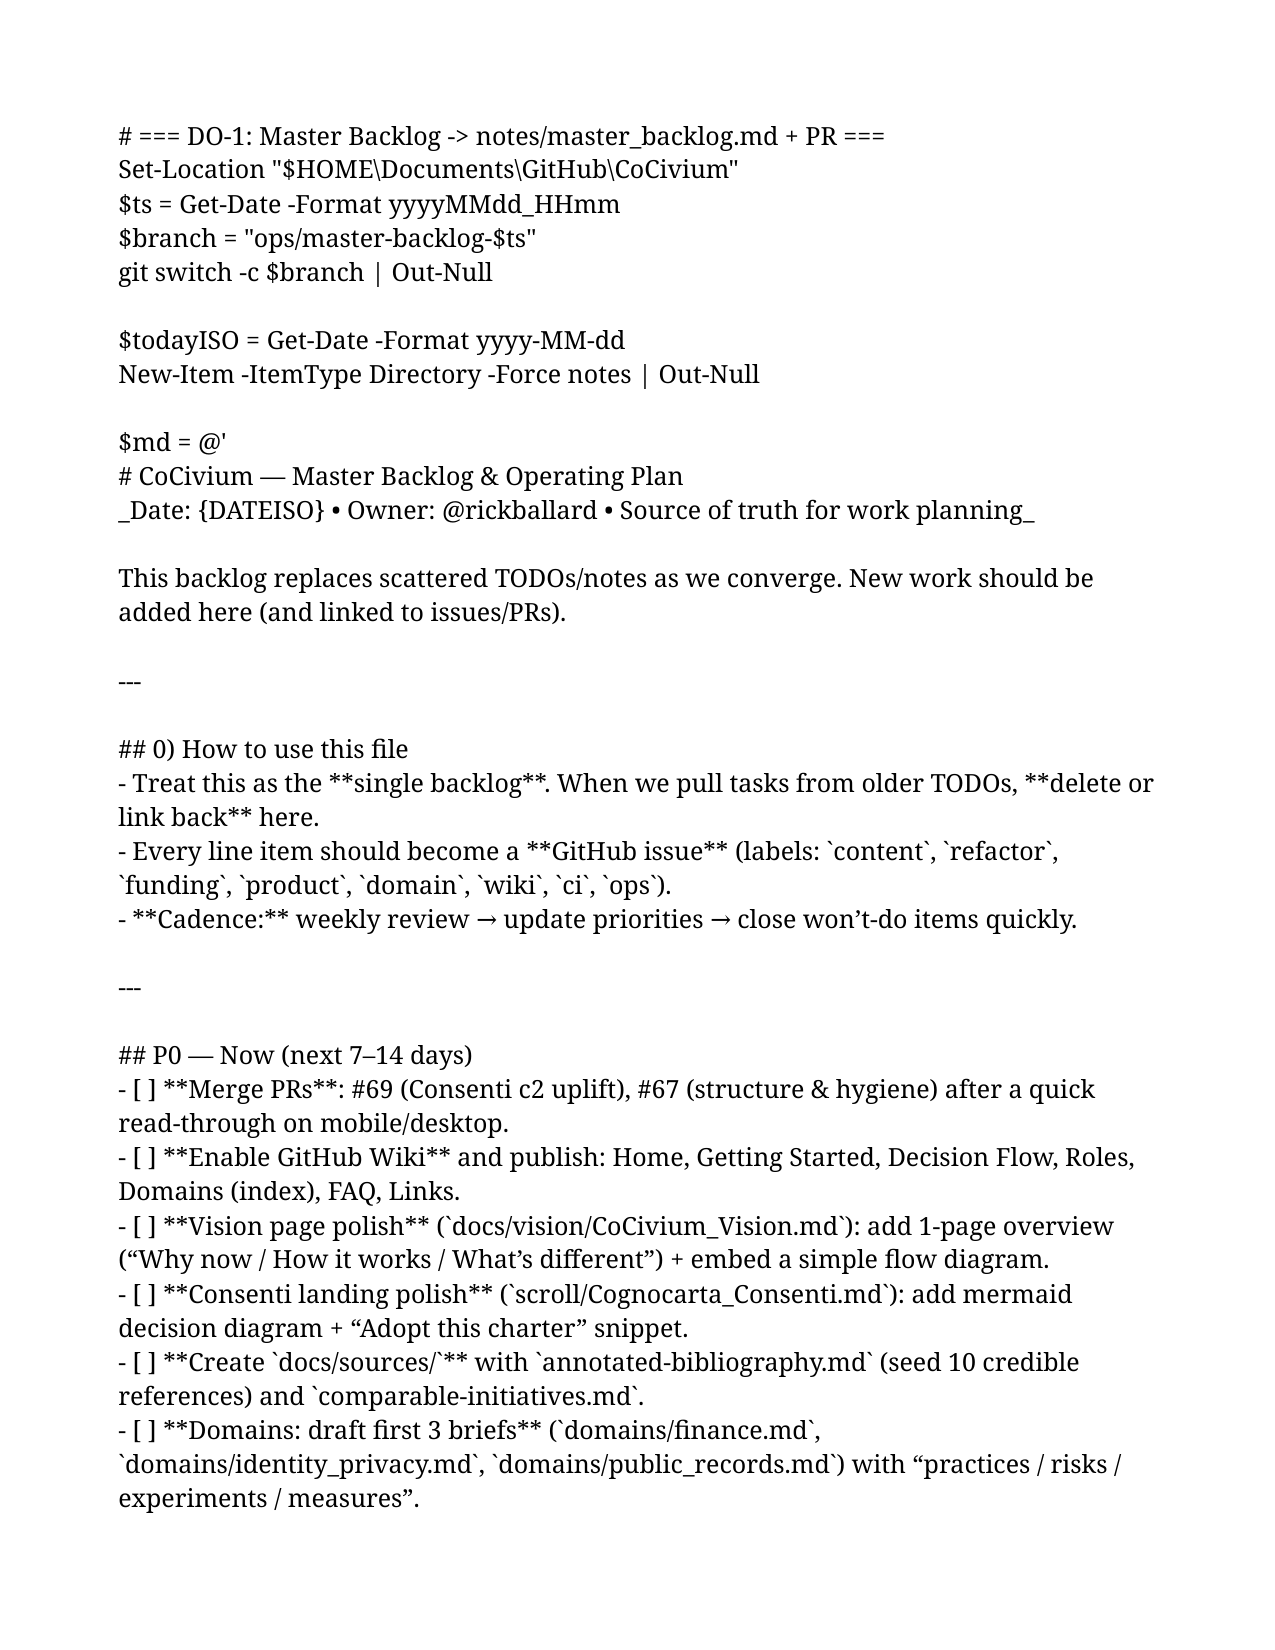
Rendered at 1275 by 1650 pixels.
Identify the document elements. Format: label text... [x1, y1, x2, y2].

text This backlog replaces scattered TODOs/notes as we converge. New work should be added here (and linked to issues/PRs). [118, 561, 1157, 629]
text - [ ] **Vision page polish** (`docs/vision/CoCivium_Vision.md`): add 1-page overview (“Why now / How it works / What’s different”) + embed a simple flow diagram. [118, 1208, 1157, 1276]
text _Date: {DATEISO} • Owner: @rickballard • Source of truth for work planning_ [118, 493, 1157, 527]
text - [ ] **Merge PRs**: #69 (Consenti c2 uplift), #67 (structure & hygiene) after a quick read-through on mobile/desktop. [118, 1072, 1157, 1140]
text # === DO-1: Master Backlog -> notes/master_backlog.md + PR === [118, 118, 1157, 152]
text $todayISO = Get-Date -Format yyyy-MM-dd [118, 322, 1157, 357]
text New-Item -ItemType Directory -Force notes | Out-Null [118, 357, 1157, 391]
text - [ ] **Enable GitHub Wiki** and publish: Home, Getting Started, Decision Flow, Roles, Domains (index), FAQ, Links. [118, 1140, 1157, 1208]
text ## P0 — Now (next 7–14 days) [118, 1038, 1157, 1072]
text git switch -c $branch | Out-Null [118, 254, 1157, 288]
text --- [118, 970, 1157, 1004]
text # CoCivium — Master Backlog & Operating Plan [118, 459, 1157, 493]
text - [ ] **Create `docs/sources/`** with `annotated-bibliography.md` (seed 10 credible references) and `comparable-initiatives.md`. [118, 1344, 1157, 1412]
text ## 0) How to use this file [118, 731, 1157, 765]
text - Treat this as the **single backlog**. When we pull tasks from older TODOs, **delete or link back** here. [118, 765, 1157, 833]
text --- [118, 663, 1157, 697]
text - **Cadence:** weekly review → update priorities → close won’t-do items quickly. [118, 902, 1157, 936]
text $ts = Get-Date -Format yyyyMMdd_HHmm [118, 186, 1157, 220]
text $md = @' [118, 425, 1157, 459]
text $branch = "ops/master-backlog-$ts" [118, 220, 1157, 254]
text - [ ] **Consenti landing polish** (`scroll/Cognocarta_Consenti.md`): add mermaid decision diagram + “Adopt this charter” snippet. [118, 1276, 1157, 1344]
text Set-Location "$HOME\Documents\GitHub\CoCivium" [118, 152, 1157, 186]
text - Every line item should become a **GitHub issue** (labels: `content`, `refactor`, `funding`, `product`, `domain`, `wiki`, `ci`, `ops`). [118, 833, 1157, 902]
text - [ ] **Domains: draft first 3 briefs** (`domains/finance.md`, `domains/identity_privacy.md`, `domains/public_records.md`) with “practices / risks / experiments / measures”. [118, 1412, 1157, 1515]
